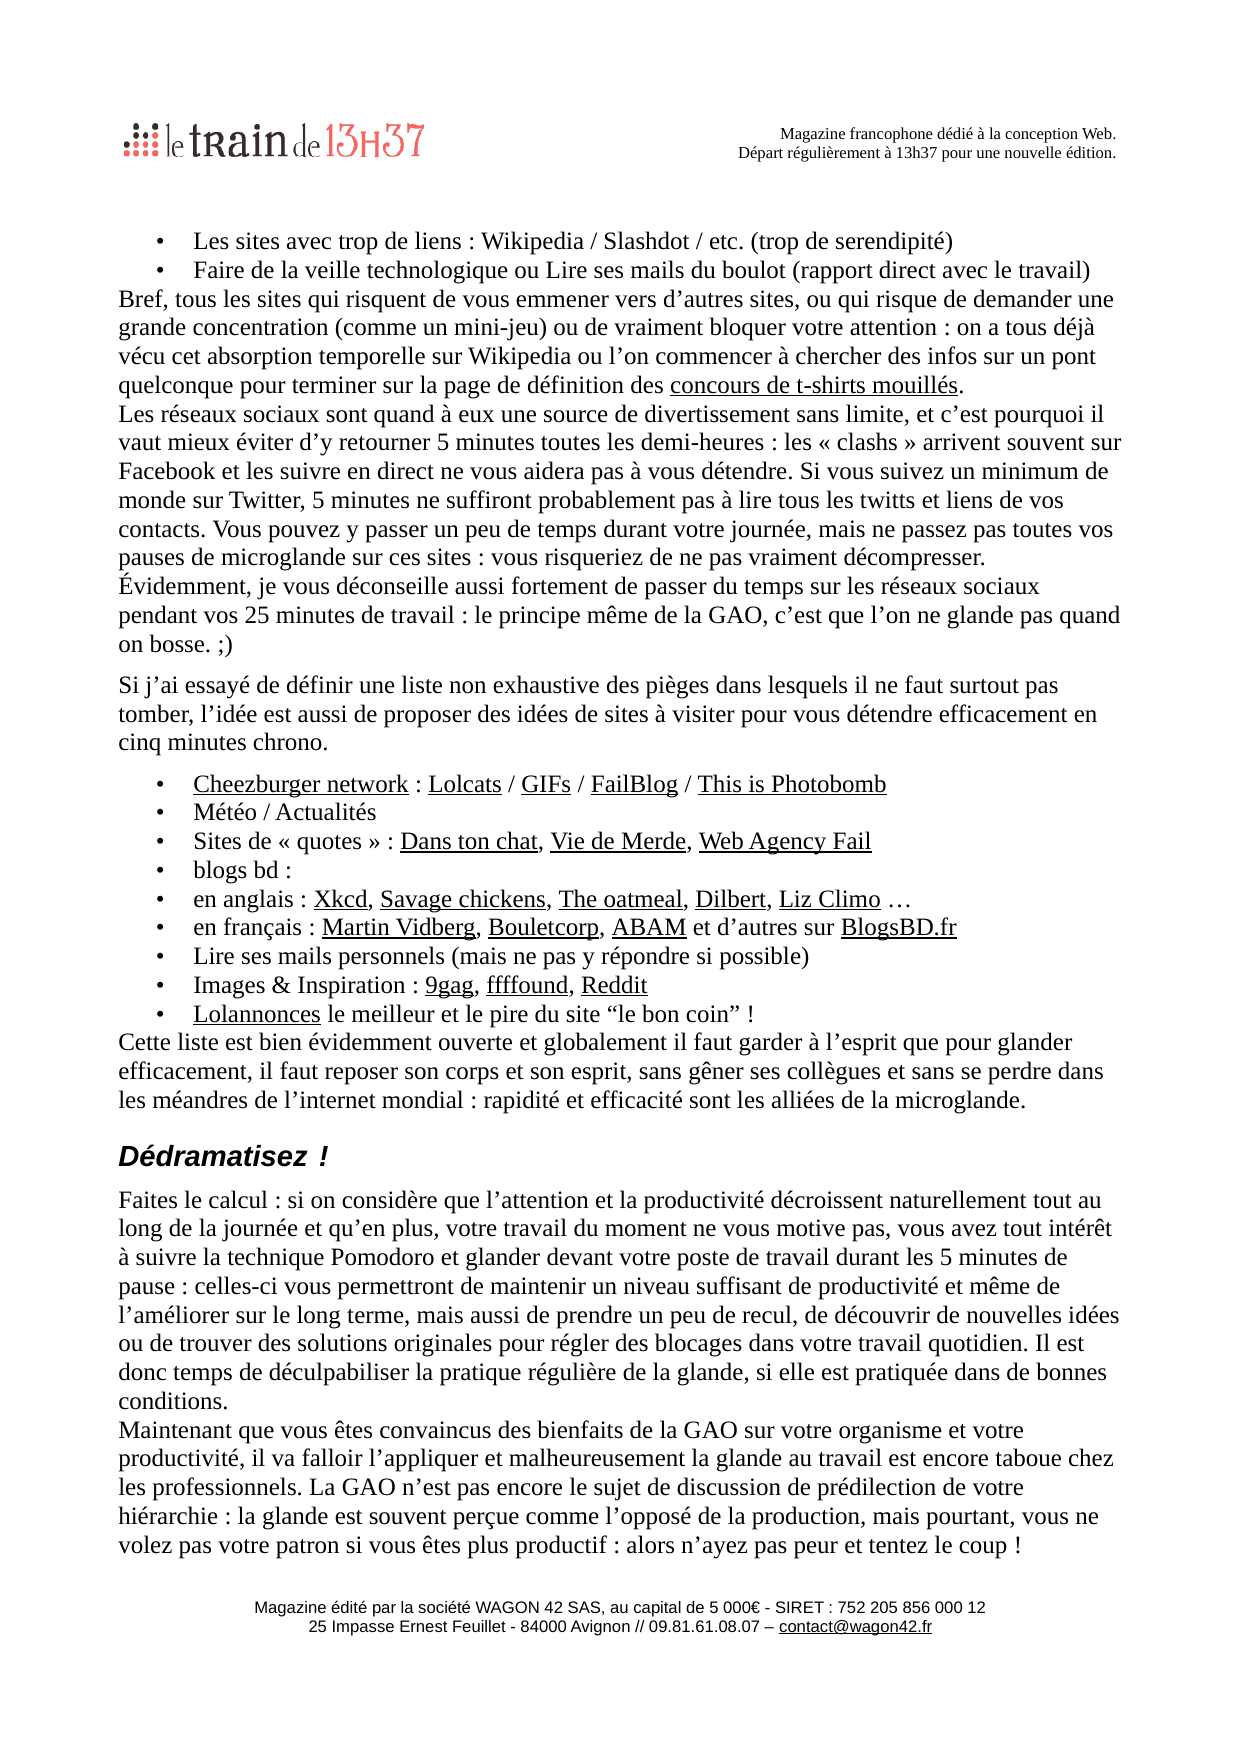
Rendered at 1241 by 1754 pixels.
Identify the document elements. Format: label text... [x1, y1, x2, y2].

text Les réseaux sociaux sont quand à eux une source de divertissement sans limite, et c’est pourquoi il vaut mieux éviter d’y retourner 5 minutes toutes les demi-heures : les « clashs » arrivent souvent sur Facebook et les suivre en direct ne vous aidera pas à vous détendre. Si vous suivez un minimum de monde sur Twitter, 5 minutes ne suffiront probablement pas à lire tous les twitts et liens de vos contacts. Vous pouvez y passer un peu de temps durant votre journée, mais ne passez pas toutes vos pauses de microglande sur ces sites : vous risqueriez de ne pas vraiment décompresser. Évidemment, je vous déconseille aussi fortement de passer du temps sur les réseaux sociaux pendant vos 25 minutes de travail : le principe même de la GAO, c’est que l’on ne glande pas quand on bosse. ;) [118, 399, 1122, 657]
subtitle Dédramatisez ! [118, 1139, 1122, 1172]
list en français : Martin Vidberg, Bouletcorp, ABAM et d’autres sur BlogsBD.fr [156, 912, 1122, 941]
list Lire ses mails personnels (mais ne pas y répondre si possible) [156, 941, 1122, 970]
text Si j’ai essayé de définir une liste non exhaustive des pièges dans lesquels il ne faut surtout pas tomber, l’idée est aussi de proposer des idées de sites à visiter pour vous détendre efficacement en cinq minutes chrono. [118, 670, 1122, 756]
text Cette liste est bien évidemment ouverte et globalement il faut garder à l’esprit que pour glander efficacement, il faut reposer son corps et son esprit, sans gêner ses collègues et sans se perdre dans les méandres de l’internet mondial : rapidité et efficacité sont les alliées de la microglande. [118, 1027, 1122, 1114]
list Images & Inspiration : 9gag, ffffound, Reddit [156, 970, 1122, 999]
list en anglais : Xkcd, Savage chickens, The oatmeal, Dilbert, Liz Climo … [156, 884, 1122, 912]
list Les sites avec trop de liens : Wikipedia / Slashdot / etc. (trop de serendipité) [156, 226, 1122, 255]
text Bref, tous les sites qui risquent de vous emmener vers d’autres sites, ou qui risque de demander une grande concentration (comme un mini-jeu) ou de vraiment bloquer votre attention : on a tous déjà vécu cet absorption temporelle sur Wikipedia ou l’on commencer à chercher des infos sur un pont quelconque pour terminer sur la page de définition des concours de t-shirts mouillés. [118, 284, 1122, 399]
text Faites le calcul : si on considère que l’attention et la productivité décroissent naturellement tout au long de la journée et qu’en plus, votre travail du moment ne vous motive pas, vous avez tout intérêt à suivre la technique Pomodoro et glander devant votre poste de travail durant les 5 minutes de pause : celles-ci vous permettront de maintenir un niveau suffisant de productivité et même de l’améliorer sur le long terme, mais aussi de prendre un peu de recul, de découvrir de nouvelles idées ou de trouver des solutions originales pour régler des blocages dans votre travail quotidien. Il est donc temps de déculpabiliser la pratique régulière de la glande, si elle est pratiquée dans de bonnes conditions. Maintenant que vous êtes convaincus des bienfaits de la GAO sur votre organisme et votre productivité, il va falloir l’appliquer et malheureusement la glande au travail est encore taboue chez les professionnels. La GAO n’est pas encore le sujet de discussion de prédilection de votre hiérarchie : la glande est souvent perçue comme l’opposé de la production, mais pourtant, vous ne volez pas votre patron si vous êtes plus productif : alors n’ayez pas peur et tentez le coup ! [118, 1185, 1122, 1558]
list Lolannonces le meilleur et le pire du site “le bon coin” ! [156, 999, 1122, 1027]
list blogs bd : [156, 855, 1122, 884]
list Météo / Actualités [156, 797, 1122, 826]
list Cheezburger network : Lolcats / GIFs / FailBlog / This is Photobomb [156, 769, 1122, 797]
picture [123, 123, 425, 157]
list Sites de « quotes » : Dans ton chat, Vie de Merde, Web Agency Fail [156, 826, 1122, 855]
list Faire de la veille technologique ou Lire ses mails du boulot (rapport direct avec le travail) [156, 255, 1122, 284]
